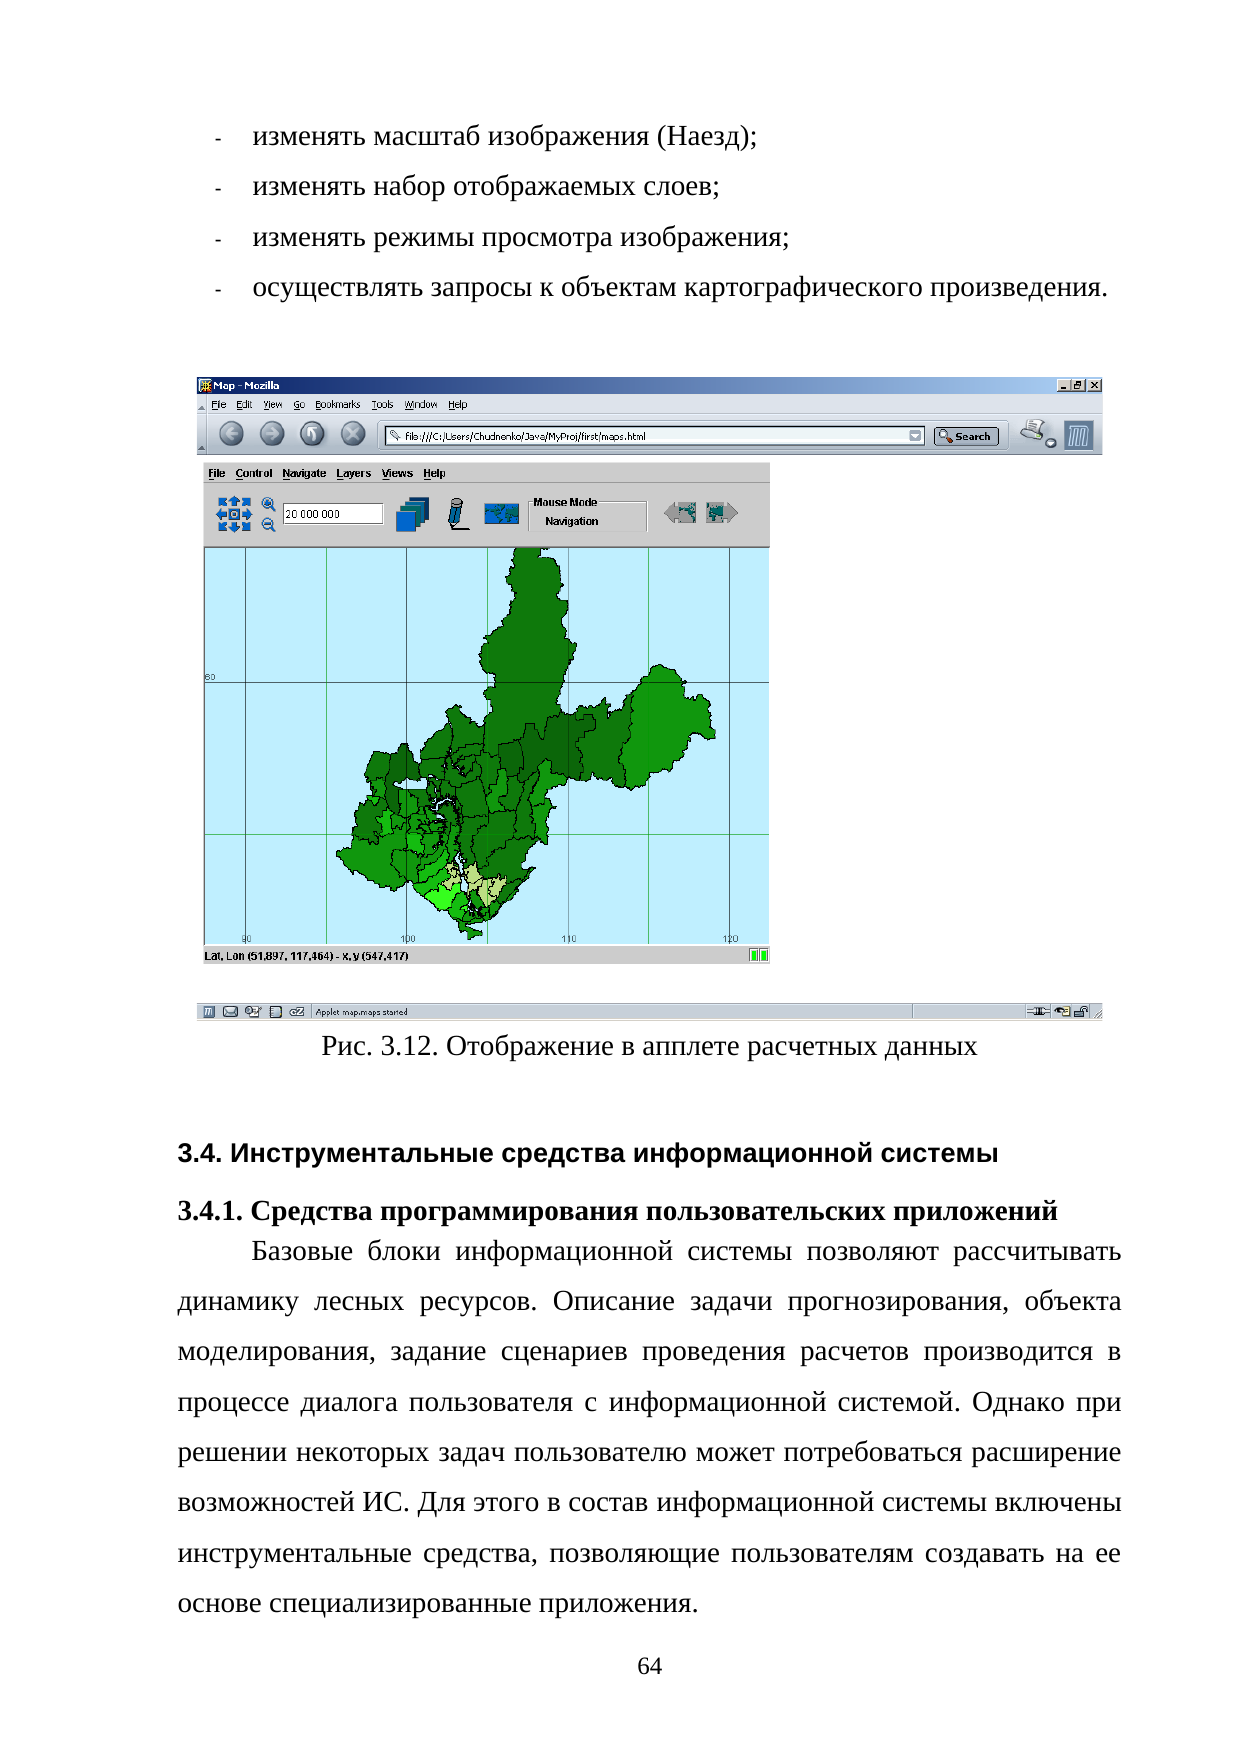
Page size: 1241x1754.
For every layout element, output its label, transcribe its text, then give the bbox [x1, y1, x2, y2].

list осуществлять запросы к объектам картографического произведения. [215, 269, 1122, 303]
picture [196, 377, 1103, 1021]
text Базовые блоки информационной системы позволяют рассчитывать динамику лесных ресурсов. Описание задачи прогнозирования, объекта моделирования, задание сценариев проведения расчетов производится в процессе диалога пользователя с информационной системой. Однако при решении некоторых задач пользователю может потребоваться расширение возможностей ИС. Для этого в состав информационной системы включены инструментальные средства, позволяющие пользователям создавать на ее основе специализированные приложения. [177, 1233, 1122, 1619]
list изменять режимы просмотра изображения; [215, 219, 1122, 252]
subtitle 3.4.1. Средства программирования пользовательских приложений [177, 1193, 1122, 1227]
subtitle 3.4. Инструментальные средства информационной системы [177, 1137, 1122, 1168]
list изменять масштаб изображения (Наезд); [215, 118, 1122, 152]
list изменять набор отображаемых слоев; [215, 168, 1122, 202]
text Рис. 3.12. Отображение в апплете расчетных данных [177, 370, 1122, 1062]
